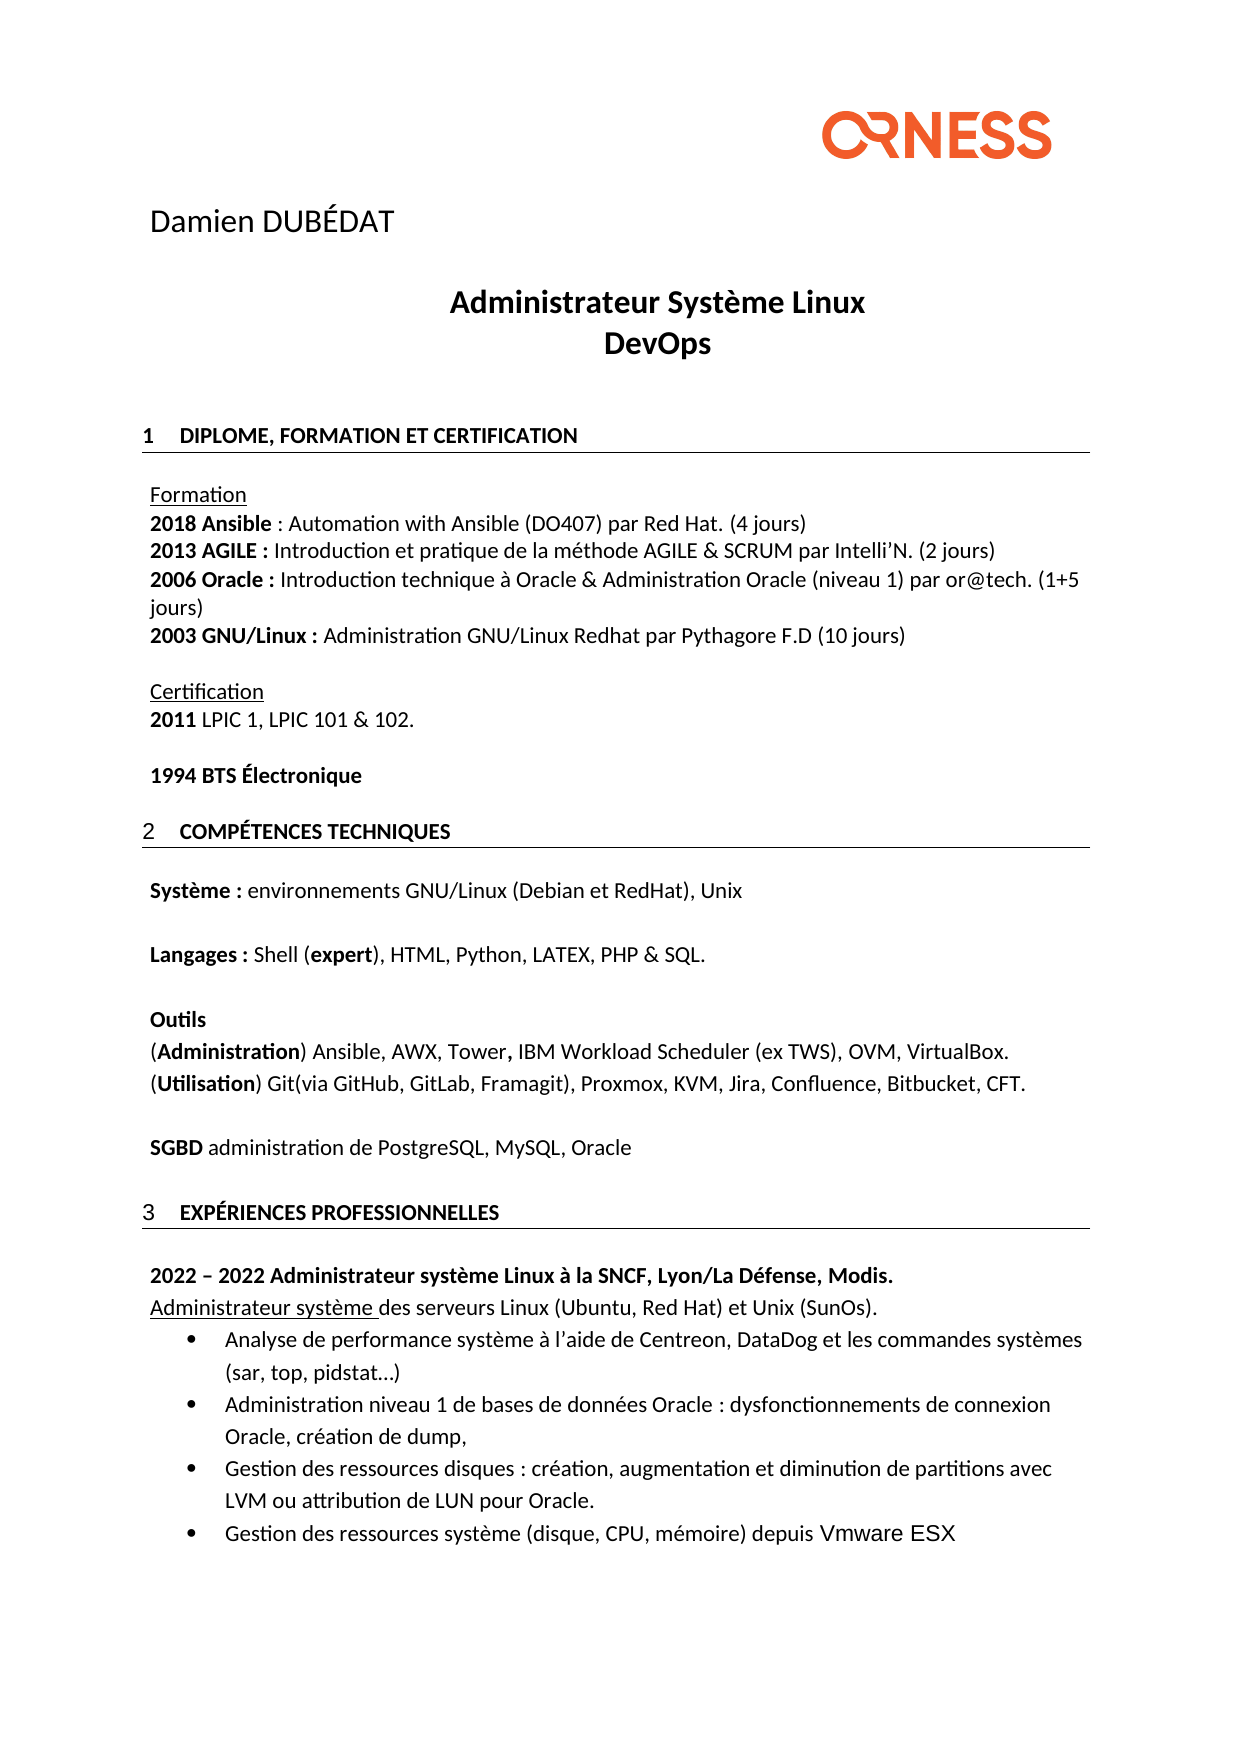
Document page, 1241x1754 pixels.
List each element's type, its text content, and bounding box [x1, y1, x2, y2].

text 2006 Oracle : Introduction technique à Oracle & Administration Oracle (niveau 1) par or@tech. (1+5 jours) [150, 565, 1090, 621]
list DIPLOME, FORMATION ET CERTIFICATION [142, 421, 1090, 452]
text 2011 LPIC 1, LPIC 101 & 102. [150, 705, 1090, 733]
text SGBD administration de PostgreSQL, MySQL, Oracle [150, 1133, 1090, 1162]
text Formation [150, 481, 1090, 509]
list Administrateur système des serveurs Linux (Ubuntu, Red Hat) et Unix (SunOs). [150, 1293, 1090, 1321]
text 2003 GNU/Linux : Administration GNU/Linux Redhat par Pythagore F.D (10 jours) [150, 621, 1090, 649]
text Certification [150, 677, 1090, 705]
text Damien DUBÉDAT [150, 200, 1090, 241]
list COMPÉTENCES TECHNIQUES [142, 817, 1090, 847]
list Analyse de performance système à l’aide de Centreon, DataDog et les commandes systèmes (sar, top, pidstat…) [187, 1326, 1090, 1386]
picture [783, 75, 1091, 200]
text 1994 BTS Électronique [150, 761, 1090, 789]
text (Utilisation) Git(via GitHub, GitLab, Framagit), Proxmox, KVM, Jira, Confluence, Bitbucket, CFT. [150, 1069, 1090, 1097]
list EXPÉRIENCES PROFESSIONNELLES [142, 1198, 1090, 1228]
text Administrateur Système Linux [225, 281, 1090, 322]
text 2022 – 2022 Administrateur système Linux à la SNCF, Lyon/La Défense, Modis. [150, 1261, 1090, 1289]
text Système : environnements GNU/Linux (Debian et RedHat), Unix [150, 876, 1090, 904]
text Langages : Shell (expert), HTML, Python, LATEX, PHP & SQL. [150, 940, 1090, 968]
text 2018 Ansible : Automation with Ansible (DO407) par Red Hat. (4 jours) [150, 509, 1090, 537]
list Gestion des ressources disques : création, augmentation et diminution de partitions avec LVM ou attribution de LUN pour Oracle. [187, 1454, 1090, 1514]
text DevOps [225, 322, 1090, 363]
text (Administration) Ansible, AWX, Tower, IBM Workload Scheduler (ex TWS), OVM, VirtualBox. [150, 1037, 1090, 1065]
text Outils [150, 1005, 1090, 1033]
list Administration niveau 1 de bases de données Oracle : dysfonctionnements de connexion Oracle, création de dump, [187, 1390, 1090, 1450]
list Gestion des ressources système (disque, CPU, mémoire) depuis Vmware ESX [187, 1519, 1090, 1547]
text 2013 AGILE : Introduction et pratique de la méthode AGILE & SCRUM par Intelli’N. (2 jours) [150, 537, 1090, 565]
